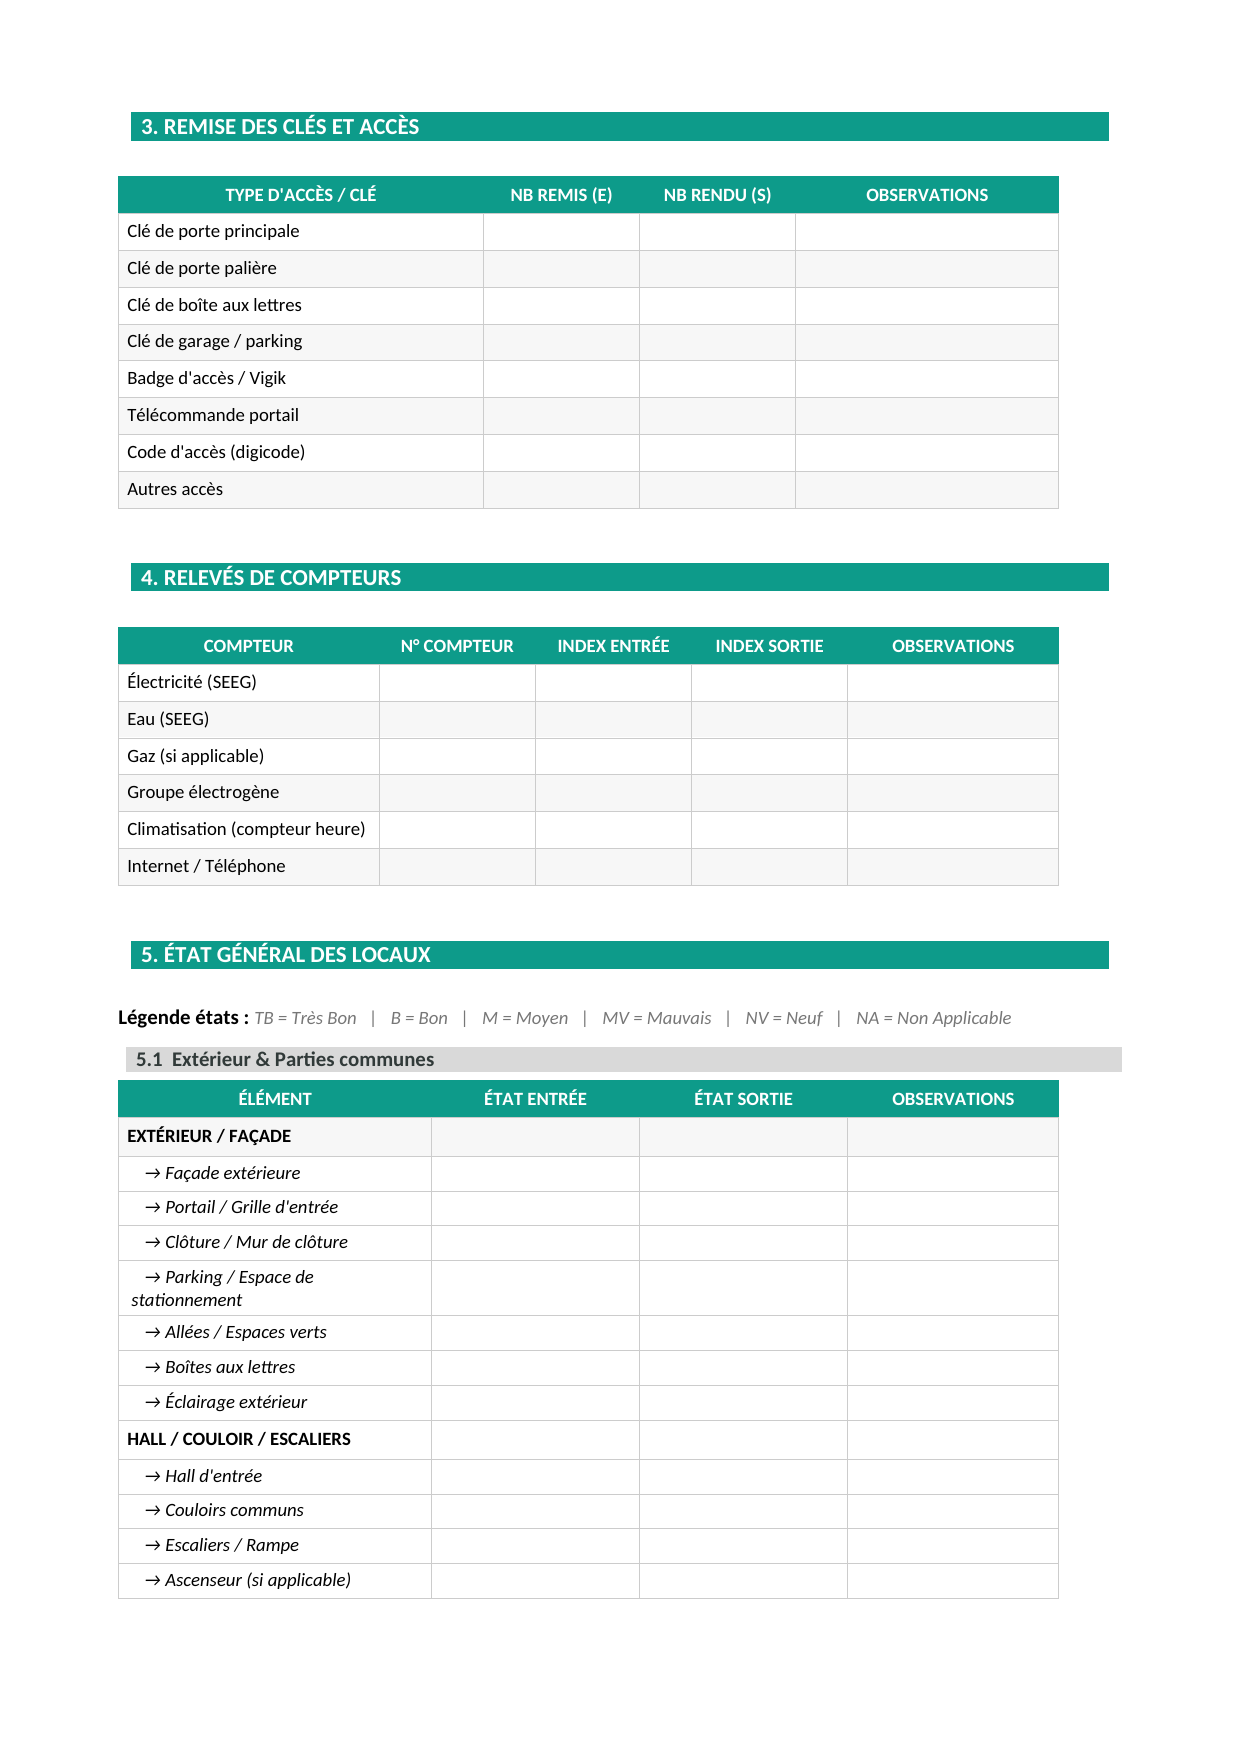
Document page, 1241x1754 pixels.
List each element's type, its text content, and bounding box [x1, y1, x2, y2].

table_cell [692, 702, 847, 737]
table_cell [484, 288, 639, 323]
table_cell [796, 435, 1058, 471]
table_cell [432, 1529, 639, 1563]
table_cell Clé de boîte aux lettres [119, 288, 483, 323]
table_cell [484, 472, 639, 508]
table_cell [640, 398, 795, 434]
table_header OBSERVATIONS [796, 178, 1058, 213]
table_cell [640, 1351, 847, 1385]
table_header TYPE D'ACCÈS / CLÉ [119, 178, 483, 213]
table_cell [796, 288, 1058, 323]
table_cell [432, 1495, 639, 1528]
table_cell Autres accès [119, 472, 483, 508]
table_cell [432, 1118, 639, 1156]
table_cell [536, 702, 691, 737]
table_cell [432, 1316, 639, 1350]
table_cell [640, 1118, 847, 1156]
table_cell Gaz (si applicable) [119, 739, 379, 774]
table_cell Électricité (SEEG) [119, 665, 379, 701]
table_header OBSERVATIONS [848, 628, 1058, 664]
table_cell [848, 1386, 1058, 1420]
table_cell Code d'accès (digicode) [119, 435, 483, 471]
table_cell [848, 775, 1058, 811]
table_header ÉTAT SORTIE [640, 1081, 847, 1117]
table_cell [848, 812, 1058, 848]
table_cell [484, 435, 639, 471]
table_cell [796, 214, 1058, 250]
table_cell [484, 214, 639, 250]
table_cell → Couloirs communs [119, 1495, 431, 1528]
table_cell Clé de porte principale [119, 214, 483, 250]
text 4. RELEVÉS DE COMPTEURS [131, 563, 1109, 591]
table_cell [380, 665, 535, 701]
table_cell [640, 1495, 847, 1528]
table_cell [640, 435, 795, 471]
table_cell → Éclairage extérieur [119, 1386, 431, 1420]
table_cell [796, 325, 1058, 360]
table_header N° COMPTEUR [380, 628, 535, 664]
table_cell [432, 1386, 639, 1420]
table_cell → Parking / Espace de stationnement [119, 1261, 431, 1315]
table_cell [536, 812, 691, 848]
table_cell [848, 1564, 1058, 1598]
table_cell Groupe électrogène [119, 775, 379, 811]
table_cell → Clôture / Mur de clôture [119, 1226, 431, 1260]
table_cell [848, 739, 1058, 774]
table_cell → Boîtes aux lettres [119, 1351, 431, 1385]
table_cell Clé de garage / parking [119, 325, 483, 360]
table_cell → Façade extérieure [119, 1157, 431, 1191]
table_cell [640, 325, 795, 360]
table_cell [432, 1460, 639, 1493]
table_cell Internet / Téléphone [119, 849, 379, 885]
table_cell [692, 775, 847, 811]
table_cell [692, 739, 847, 774]
table_header OBSERVATIONS [848, 1081, 1058, 1117]
table_cell Climatisation (compteur heure) [119, 812, 379, 848]
table_cell [640, 1460, 847, 1493]
table_cell [536, 775, 691, 811]
table_cell → Hall d'entrée [119, 1460, 431, 1493]
table_cell Eau (SEEG) [119, 702, 379, 737]
table_cell [848, 1192, 1058, 1225]
table_cell [848, 1460, 1058, 1493]
table_cell [640, 1564, 847, 1598]
table_header NB REMIS (E) [484, 178, 639, 213]
table_cell [640, 1192, 847, 1225]
text Légende états : TB = Très Bon | B = Bon | M = Moyen | MV = Mauvais | NV = Neuf | NA = Non Applicable [118, 1004, 1122, 1030]
table_cell [380, 702, 535, 737]
table_cell [432, 1192, 639, 1225]
table_cell [380, 775, 535, 811]
table_cell [484, 398, 639, 434]
table_cell [692, 812, 847, 848]
table_cell [432, 1421, 639, 1459]
table_cell [640, 1157, 847, 1191]
table_cell → Portail / Grille d'entrée [119, 1192, 431, 1225]
table_cell [536, 739, 691, 774]
table_cell [640, 288, 795, 323]
table_cell Badge d'accès / Vigik [119, 361, 483, 397]
table_header NB RENDU (S) [640, 178, 795, 213]
table_cell [796, 361, 1058, 397]
table_cell [380, 739, 535, 774]
table_cell [848, 1495, 1058, 1528]
table_cell [848, 1529, 1058, 1563]
table_cell [640, 1386, 847, 1420]
table_cell [484, 251, 639, 287]
table_cell [640, 361, 795, 397]
table_cell [432, 1226, 639, 1260]
table_cell [380, 849, 535, 885]
table_cell [640, 251, 795, 287]
table_cell [848, 1421, 1058, 1459]
table_cell [432, 1564, 639, 1598]
table_cell [848, 1157, 1058, 1191]
table_header INDEX ENTRÉE [536, 628, 691, 664]
table_cell [796, 398, 1058, 434]
table_header ÉLÉMENT [119, 1081, 431, 1117]
table_header COMPTEUR [119, 628, 379, 664]
table_cell → Ascenseur (si applicable) [119, 1564, 431, 1598]
table_cell [536, 665, 691, 701]
table_cell [640, 472, 795, 508]
table_cell [848, 702, 1058, 737]
table_cell [640, 1261, 847, 1315]
table_cell [692, 849, 847, 885]
table_cell [848, 1351, 1058, 1385]
table_cell [640, 1421, 847, 1459]
table_header INDEX SORTIE [692, 628, 847, 664]
table_cell [432, 1261, 639, 1315]
table_cell [848, 665, 1058, 701]
table_cell [640, 1529, 847, 1563]
text 5. ÉTAT GÉNÉRAL DES LOCAUX [131, 941, 1109, 969]
table_cell Clé de porte palière [119, 251, 483, 287]
table_cell [848, 1118, 1058, 1156]
table_cell [640, 214, 795, 250]
table_cell [848, 849, 1058, 885]
table_cell [640, 1316, 847, 1350]
table_cell [796, 251, 1058, 287]
table_header ÉTAT ENTRÉE [432, 1081, 639, 1117]
table_cell [484, 325, 639, 360]
text 3. REMISE DES CLÉS ET ACCÈS [131, 112, 1109, 141]
table_cell [536, 849, 691, 885]
table_cell [848, 1261, 1058, 1315]
table_cell [692, 665, 847, 701]
table_cell [432, 1157, 639, 1191]
table_cell Télécommande portail [119, 398, 483, 434]
table_cell [848, 1226, 1058, 1260]
table_cell [796, 472, 1058, 508]
table_cell → Escaliers / Rampe [119, 1529, 431, 1563]
table_cell [380, 812, 535, 848]
table_cell EXTÉRIEUR / FAÇADE [119, 1118, 431, 1156]
table_cell [432, 1351, 639, 1385]
table_cell [640, 1226, 847, 1260]
table_cell [484, 361, 639, 397]
table_cell [848, 1316, 1058, 1350]
text 5.1 Extérieur & Parties communes [126, 1047, 1122, 1072]
table_cell HALL / COULOIR / ESCALIERS [119, 1421, 431, 1459]
table_cell → Allées / Espaces verts [119, 1316, 431, 1350]
